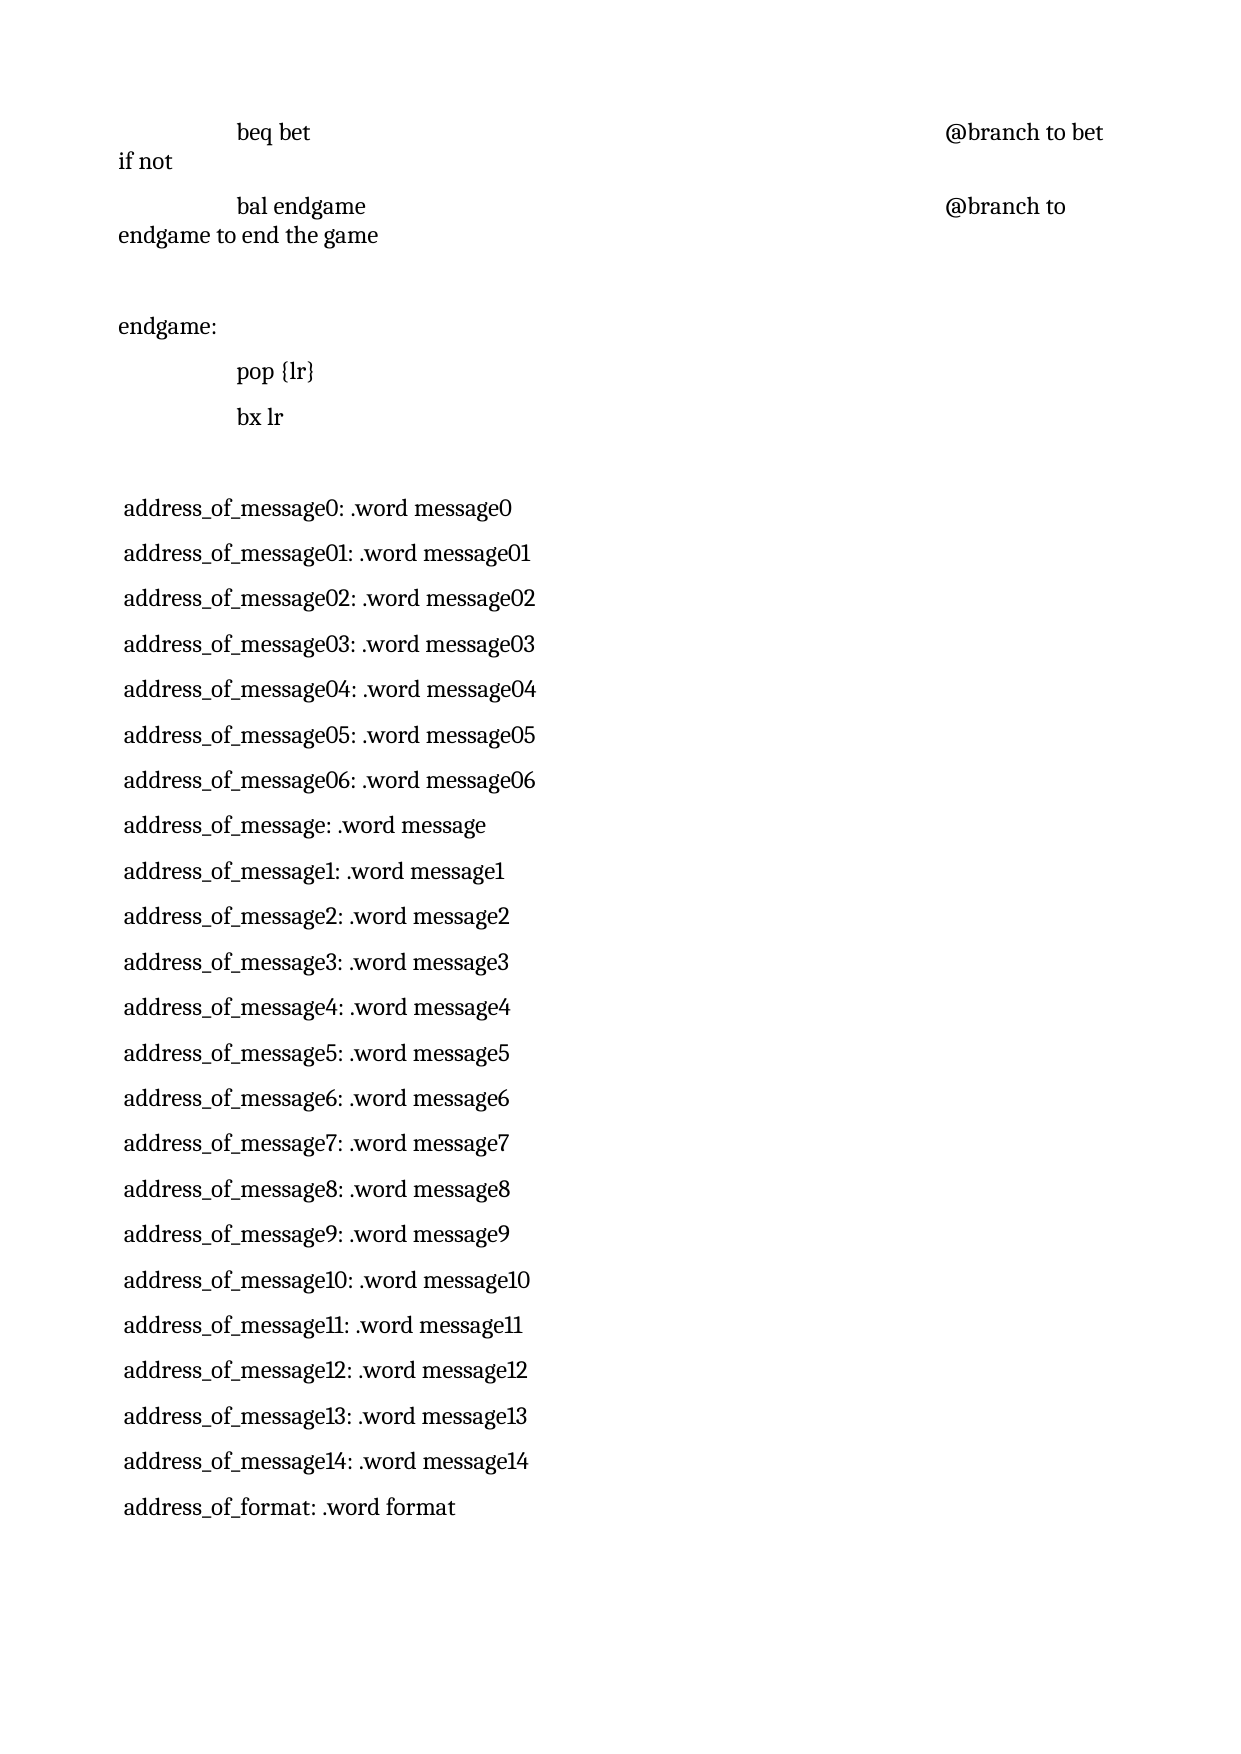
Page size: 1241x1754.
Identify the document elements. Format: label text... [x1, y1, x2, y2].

text address_of_message6: .word message6 [118, 1084, 1122, 1113]
text address_of_message3: .word message3 [118, 948, 1122, 976]
text address_of_message11: .word message11 [118, 1311, 1122, 1340]
text address_of_message12: .word message12 [118, 1356, 1122, 1385]
text address_of_message03: .word message03 [118, 630, 1122, 658]
text address_of_message10: .word message10 [118, 1266, 1122, 1294]
text bx lr [118, 403, 1122, 431]
text address_of_message8: .word message8 [118, 1175, 1122, 1203]
text address_of_message1: .word message1 [118, 857, 1122, 886]
text address_of_message: .word message [118, 811, 1122, 840]
text address_of_message13: .word message13 [118, 1402, 1122, 1431]
text address_of_message0: .word message0 [118, 493, 1122, 522]
text pop {lr} [118, 357, 1122, 386]
text address_of_message04: .word message04 [118, 675, 1122, 704]
text address_of_format: .word format [118, 1493, 1122, 1521]
text address_of_message06: .word message06 [118, 766, 1122, 795]
text bal endgame @branch to endgame to end the game [118, 192, 1122, 250]
text address_of_message9: .word message9 [118, 1220, 1122, 1249]
text address_of_message05: .word message05 [118, 721, 1122, 749]
text endgame: [118, 312, 1122, 341]
text address_of_message02: .word message02 [118, 584, 1122, 613]
text address_of_message4: .word message4 [118, 993, 1122, 1022]
text beq bet @branch to bet if not [118, 118, 1122, 176]
text address_of_message5: .word message5 [118, 1038, 1122, 1067]
text address_of_message14: .word message14 [118, 1447, 1122, 1476]
text address_of_message01: .word message01 [118, 539, 1122, 568]
text address_of_message7: .word message7 [118, 1129, 1122, 1158]
text address_of_message2: .word message2 [118, 902, 1122, 931]
